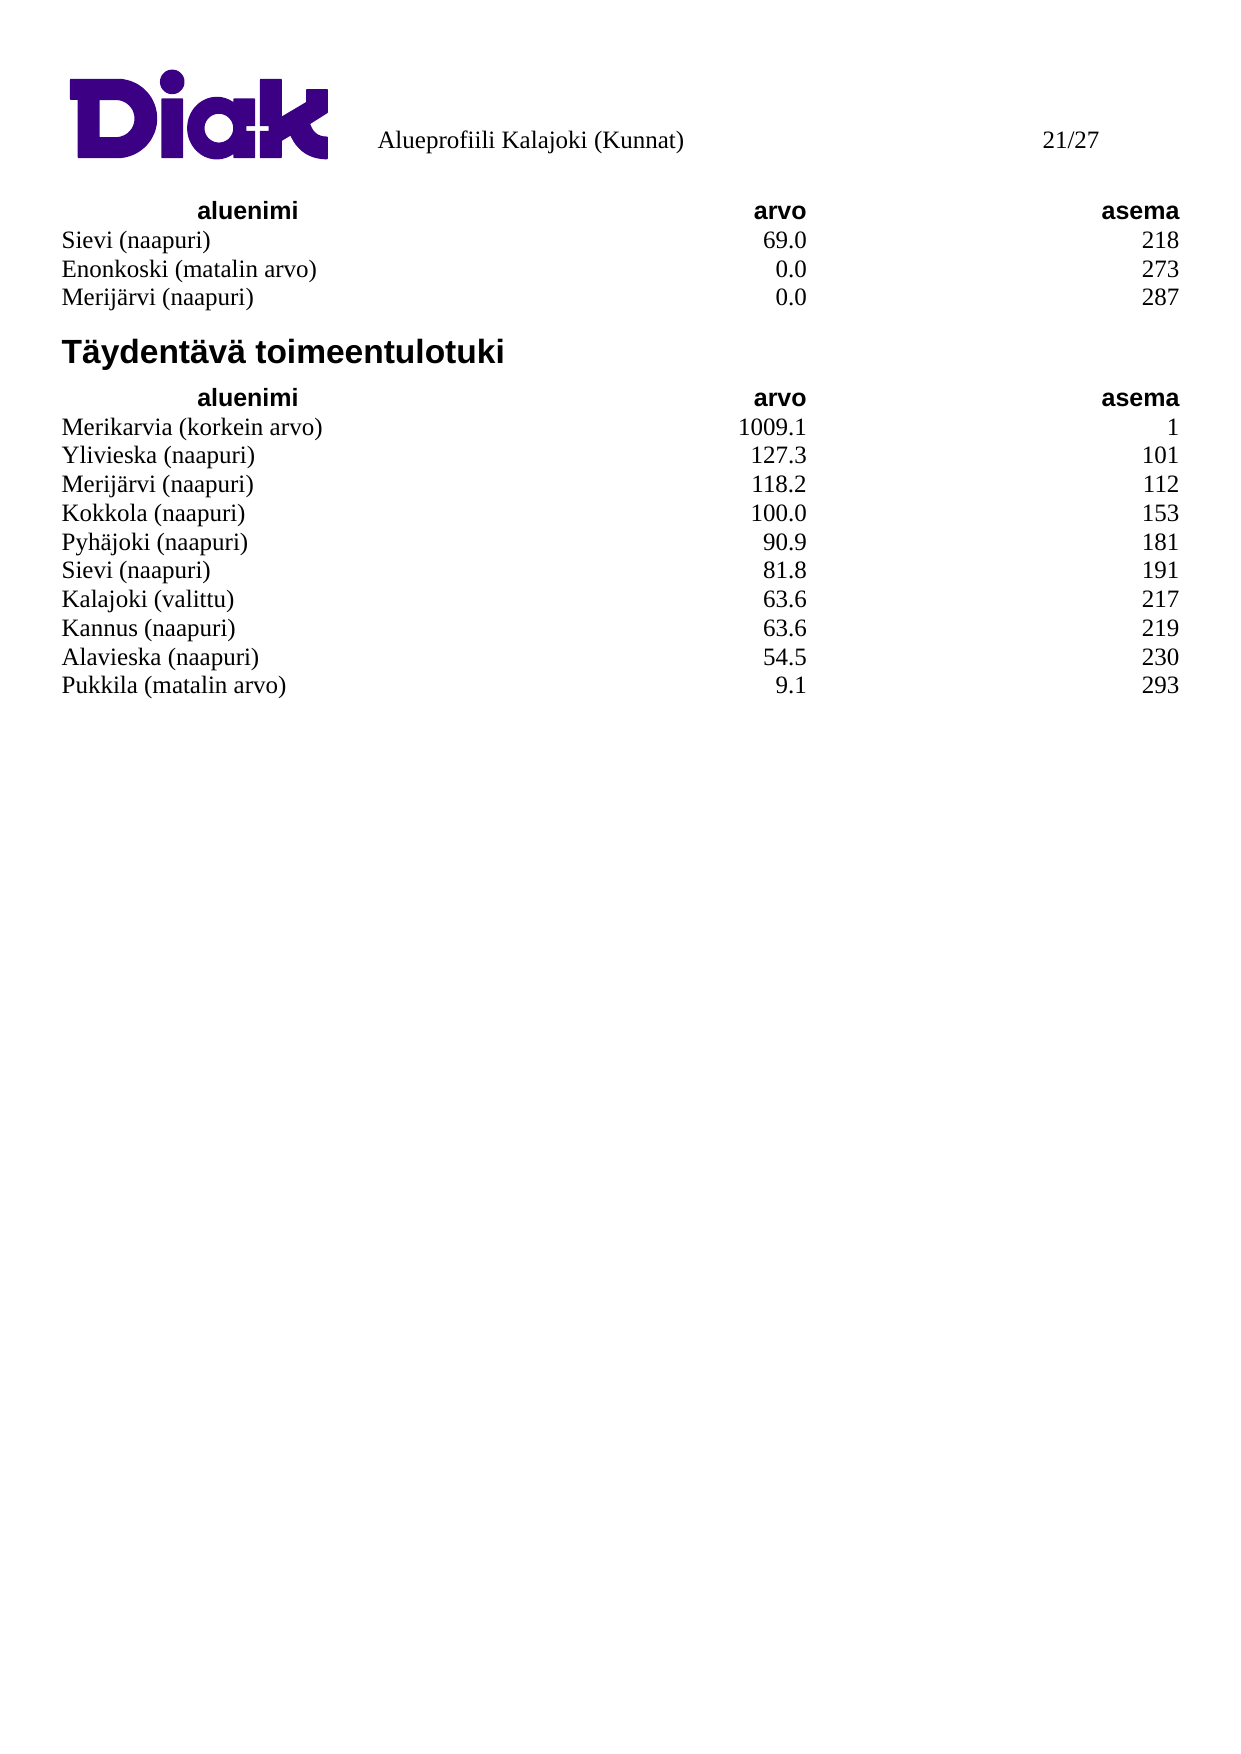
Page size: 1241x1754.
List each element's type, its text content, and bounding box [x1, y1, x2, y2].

table_cell 54.5 [434, 642, 806, 671]
table_cell Enonkoski (matalin arvo) [61, 254, 434, 282]
table_cell Sievi (naapuri) [61, 556, 434, 584]
table_cell 1009.1 [434, 412, 806, 441]
table_cell 217 [806, 584, 1179, 613]
table_cell Merikarvia (korkein arvo) [61, 412, 434, 441]
table_cell 218 [806, 225, 1179, 254]
table_cell 100.0 [434, 498, 806, 527]
table_cell 9.1 [434, 671, 806, 699]
table_cell 181 [806, 527, 1179, 556]
table_header arvo [434, 196, 806, 225]
table_cell Pyhäjoki (naapuri) [61, 527, 434, 556]
table_cell Kokkola (naapuri) [61, 498, 434, 527]
table_cell Pukkila (matalin arvo) [61, 671, 434, 699]
table_cell 127.3 [434, 441, 806, 469]
table_cell Merijärvi (naapuri) [61, 283, 434, 311]
table_header asema [806, 383, 1179, 412]
table_cell 118.2 [434, 469, 806, 498]
table_cell 112 [806, 469, 1179, 498]
table_header asema [806, 196, 1179, 225]
table_cell 63.6 [434, 584, 806, 613]
table_cell 101 [806, 441, 1179, 469]
table_cell 81.8 [434, 556, 806, 584]
table_cell 0.0 [434, 254, 806, 282]
table_cell Kannus (naapuri) [61, 613, 434, 642]
table_cell Alavieska (naapuri) [61, 642, 434, 671]
table_cell 1 [806, 412, 1179, 441]
table_cell Ylivieska (naapuri) [61, 441, 434, 469]
table_cell 153 [806, 498, 1179, 527]
subtitle Täydentävä toimeentulotuki [61, 332, 1179, 371]
table_cell 273 [806, 254, 1179, 282]
table_cell 69.0 [434, 225, 806, 254]
table_cell 293 [806, 671, 1179, 699]
table_cell 219 [806, 613, 1179, 642]
table_cell 191 [806, 556, 1179, 584]
table_header aluenimi [61, 383, 434, 412]
table_cell 287 [806, 283, 1179, 311]
table_cell Merijärvi (naapuri) [61, 469, 434, 498]
table_cell Kalajoki (valittu) [61, 584, 434, 613]
table_cell 230 [806, 642, 1179, 671]
table_header aluenimi [61, 196, 434, 225]
table_cell Sievi (naapuri) [61, 225, 434, 254]
table_cell 0.0 [434, 283, 806, 311]
table_header arvo [434, 383, 806, 412]
table_cell 90.9 [434, 527, 806, 556]
table_cell 63.6 [434, 613, 806, 642]
